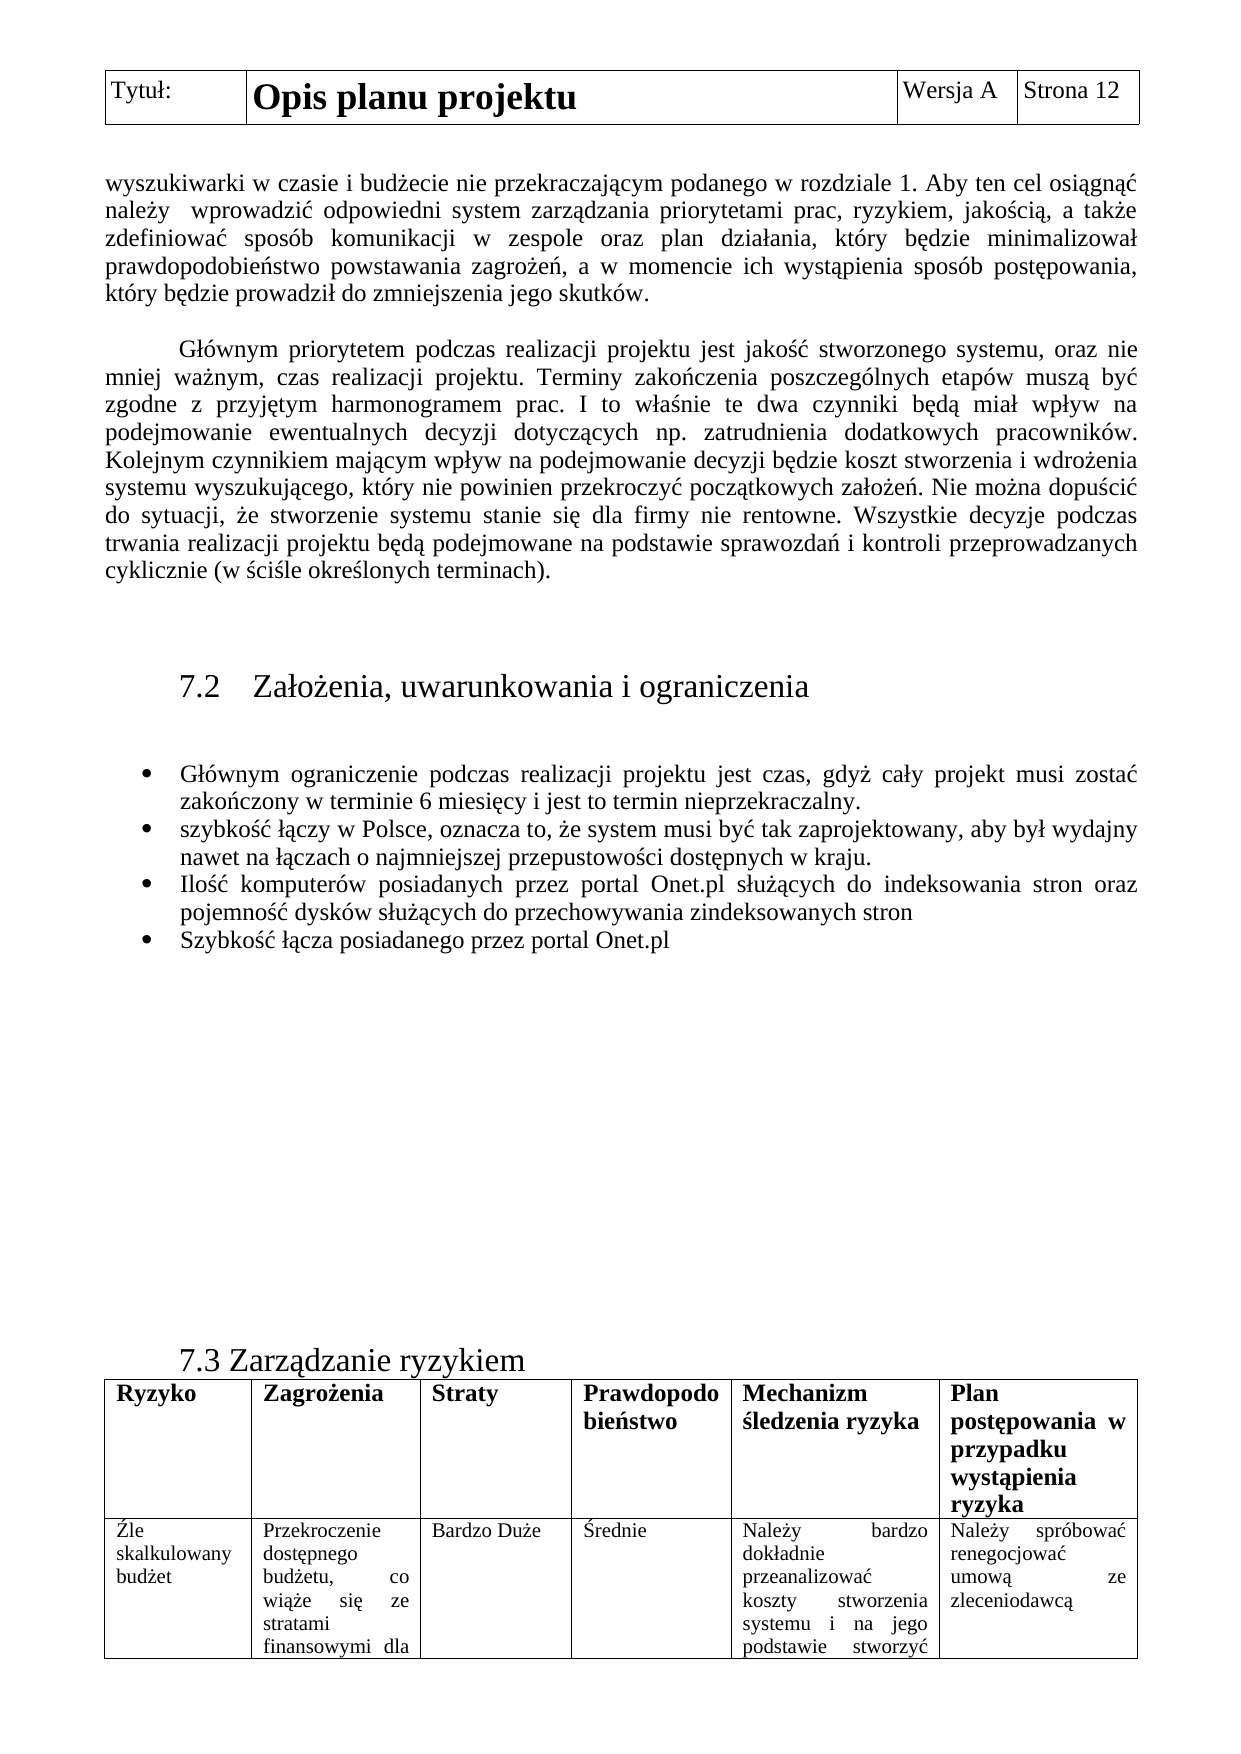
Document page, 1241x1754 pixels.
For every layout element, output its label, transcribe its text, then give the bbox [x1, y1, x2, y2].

text Głównym priorytetem podczas realizacji projektu jest jakość stworzonego systemu, oraz nie mniej ważnym, czas realizacji projektu. Terminy zakończenia poszczególnych etapów muszą być zgodne z przyjętym harmonogramem prac. I to właśnie te dwa czynniki będą miał wpływ na podejmowanie ewentualnych decyzji dotyczących np. zatrudnienia dodatkowych pracowników. Kolejnym czynnikiem mającym wpływ na podejmowanie decyzji będzie koszt stworzenia i wdrożenia systemu wyszukującego, który nie powinien przekroczyć początkowych założeń. Nie można dopuścić do sytuacji, że stworzenie systemu stanie się dla firmy nie rentowne. Wszystkie decyzje podczas trwania realizacji projektu będą podejmowane na podstawie sprawozdań i kontroli przeprowadzanych cyklicznie (w ściśle określonych terminach). [105, 335, 1138, 584]
text wyszukiwarki w czasie i budżecie nie przekraczającym podanego w rozdziale 1. Aby ten cel osiągnąć należy wprowadzić odpowiedni system zarządzania priorytetami prac, ryzykiem, jakością, a także zdefiniować sposób komunikacji w zespole oraz plan działania, który będzie minimalizował prawdopodobieństwo powstawania zagrożeń, a w momencie ich wystąpienia sposób postępowania, który będzie prowadził do zmniejszenia jego skutków. [105, 169, 1138, 307]
table_cell Przekroczenie dostępnego budżetu, co wiąże się ze stratami finansowymi dla [252, 1519, 420, 1658]
table_header Mechanizm śledzenia ryzyka [732, 1380, 939, 1518]
table_header Plan postępowania w przypadku wystąpienia ryzyka [940, 1380, 1137, 1518]
table_cell Należy bardzo dokładnie przeanalizować koszty stworzenia systemu i na jego podstawie stworzyć [732, 1519, 939, 1658]
table_cell Źle skalkulowany budżet [105, 1519, 251, 1658]
list Szybkość łącza posiadanego przez portal Onet.pl [142, 926, 1138, 954]
list Ilość komputerów posiadanych przez portal Onet.pl służących do indeksowania stron oraz pojemność dysków służących do przechowywania zindeksowanych stron [142, 871, 1138, 926]
list szybkość łączy w Polsce, oznacza to, że system musi być tak zaprojektowany, aby był wydajny nawet na łączach o najmniejszej przepustowości dostępnych w kraju. [142, 815, 1138, 871]
table_cell Bardzo Duże [421, 1519, 571, 1658]
table_cell Należy spróbować renegocjować umową ze zleceniodawcą [940, 1519, 1137, 1658]
table_header Straty [421, 1380, 571, 1518]
table_cell Średnie [572, 1519, 731, 1658]
table_header Prawdopodobieństwo [572, 1380, 731, 1518]
list Głównym ograniczenie podczas realizacji projektu jest czas, gdyż cały projekt musi zostać zakończony w terminie 6 miesięcy i jest to termin nieprzekraczalny. [142, 760, 1138, 815]
table_header Zagrożenia [252, 1380, 420, 1518]
table_header Ryzyko [105, 1380, 251, 1518]
text 7.3 Zarządzanie ryzykiem [105, 1342, 1138, 1378]
text 7.2 Założenia, uwarunkowania i ograniczenia [105, 667, 1138, 704]
